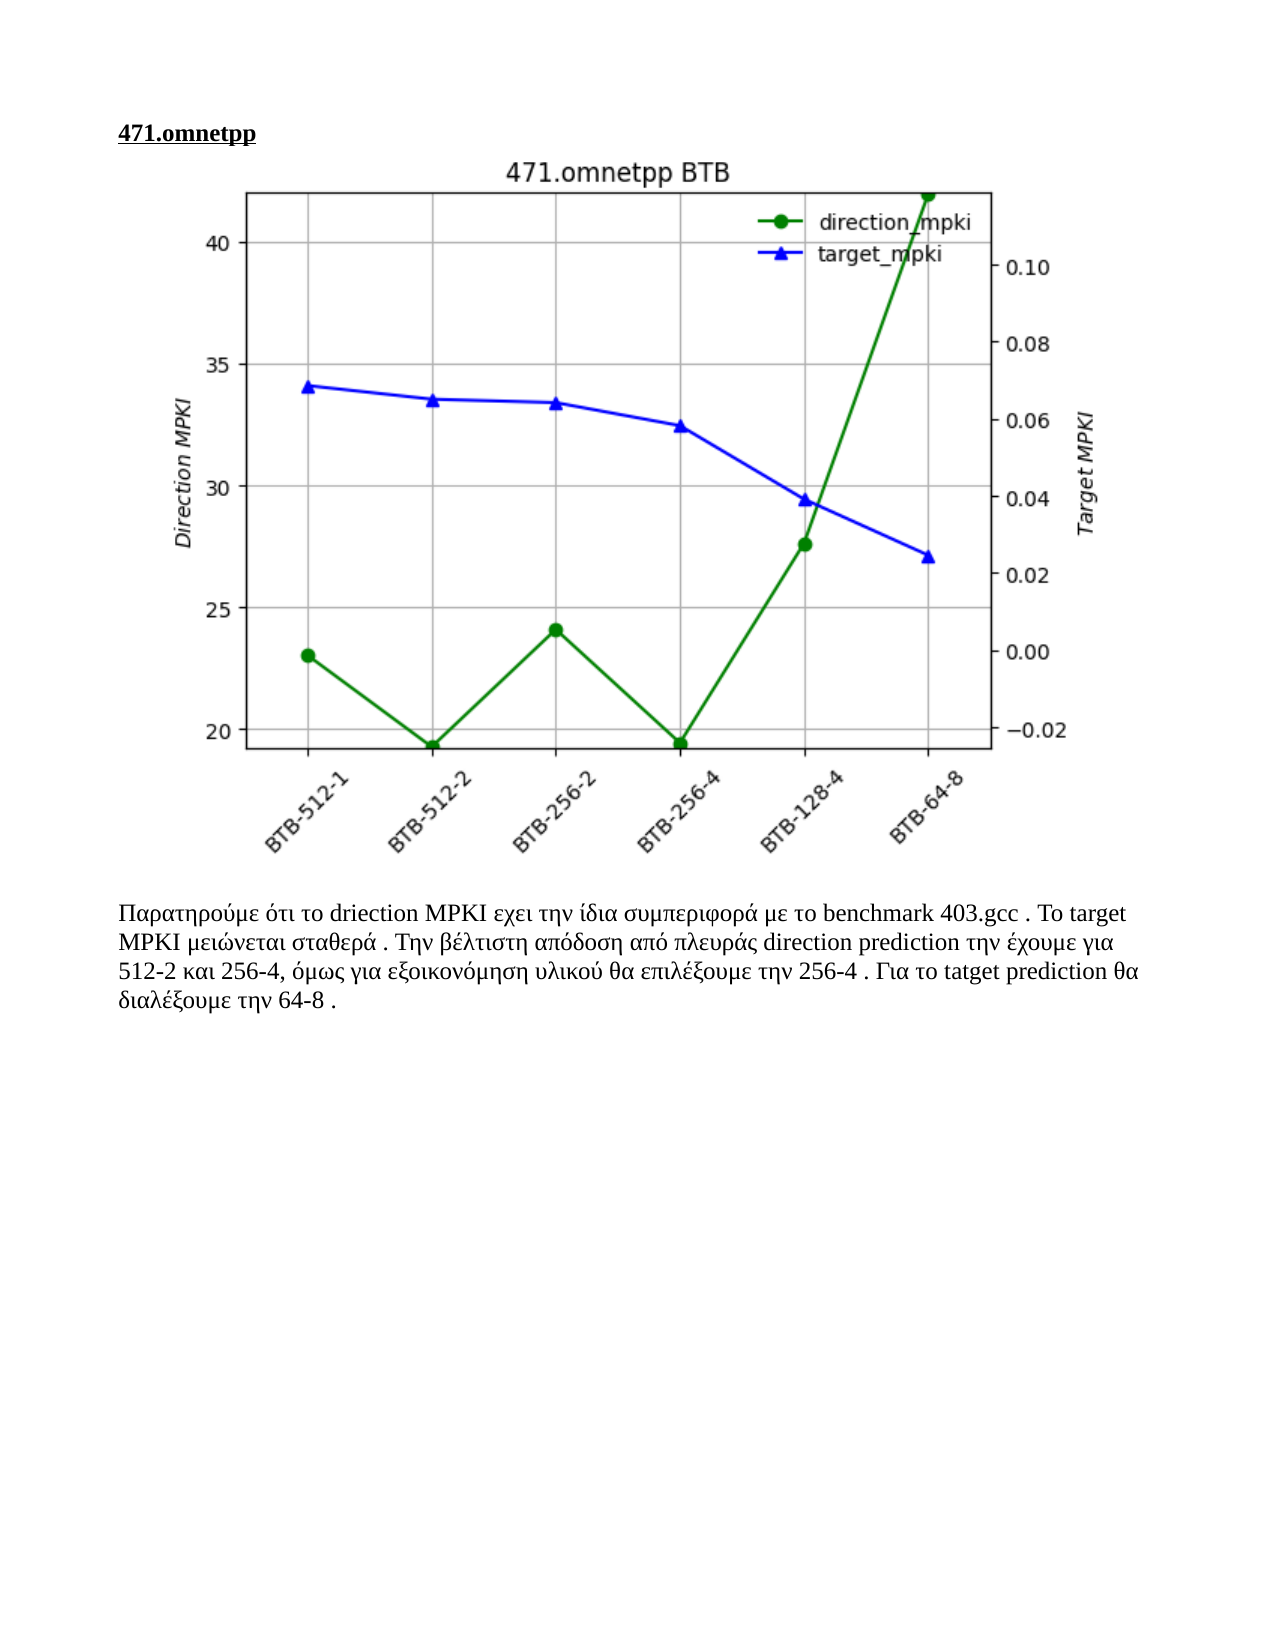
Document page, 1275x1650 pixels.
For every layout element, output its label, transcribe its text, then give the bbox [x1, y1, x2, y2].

text 471.omnetpp [118, 118, 1157, 147]
text Παρατηρούμε ότι το driection MPKI εχει την ίδια συμπεριφορά με το benchmark 403.gcc . Το target MPKI μειώνεται σταθερά . Την βέλτιστη απόδοση από πλευράς direction prediction την έχουμε για 512-2 και 256-4, όμως για εξοικονόμηση υλικού θα επιλέξουμε την 256-4 . Για το tatget prediction θα διαλέξουμε την 64-8 . [118, 898, 1157, 1013]
picture [159, 146, 1117, 870]
